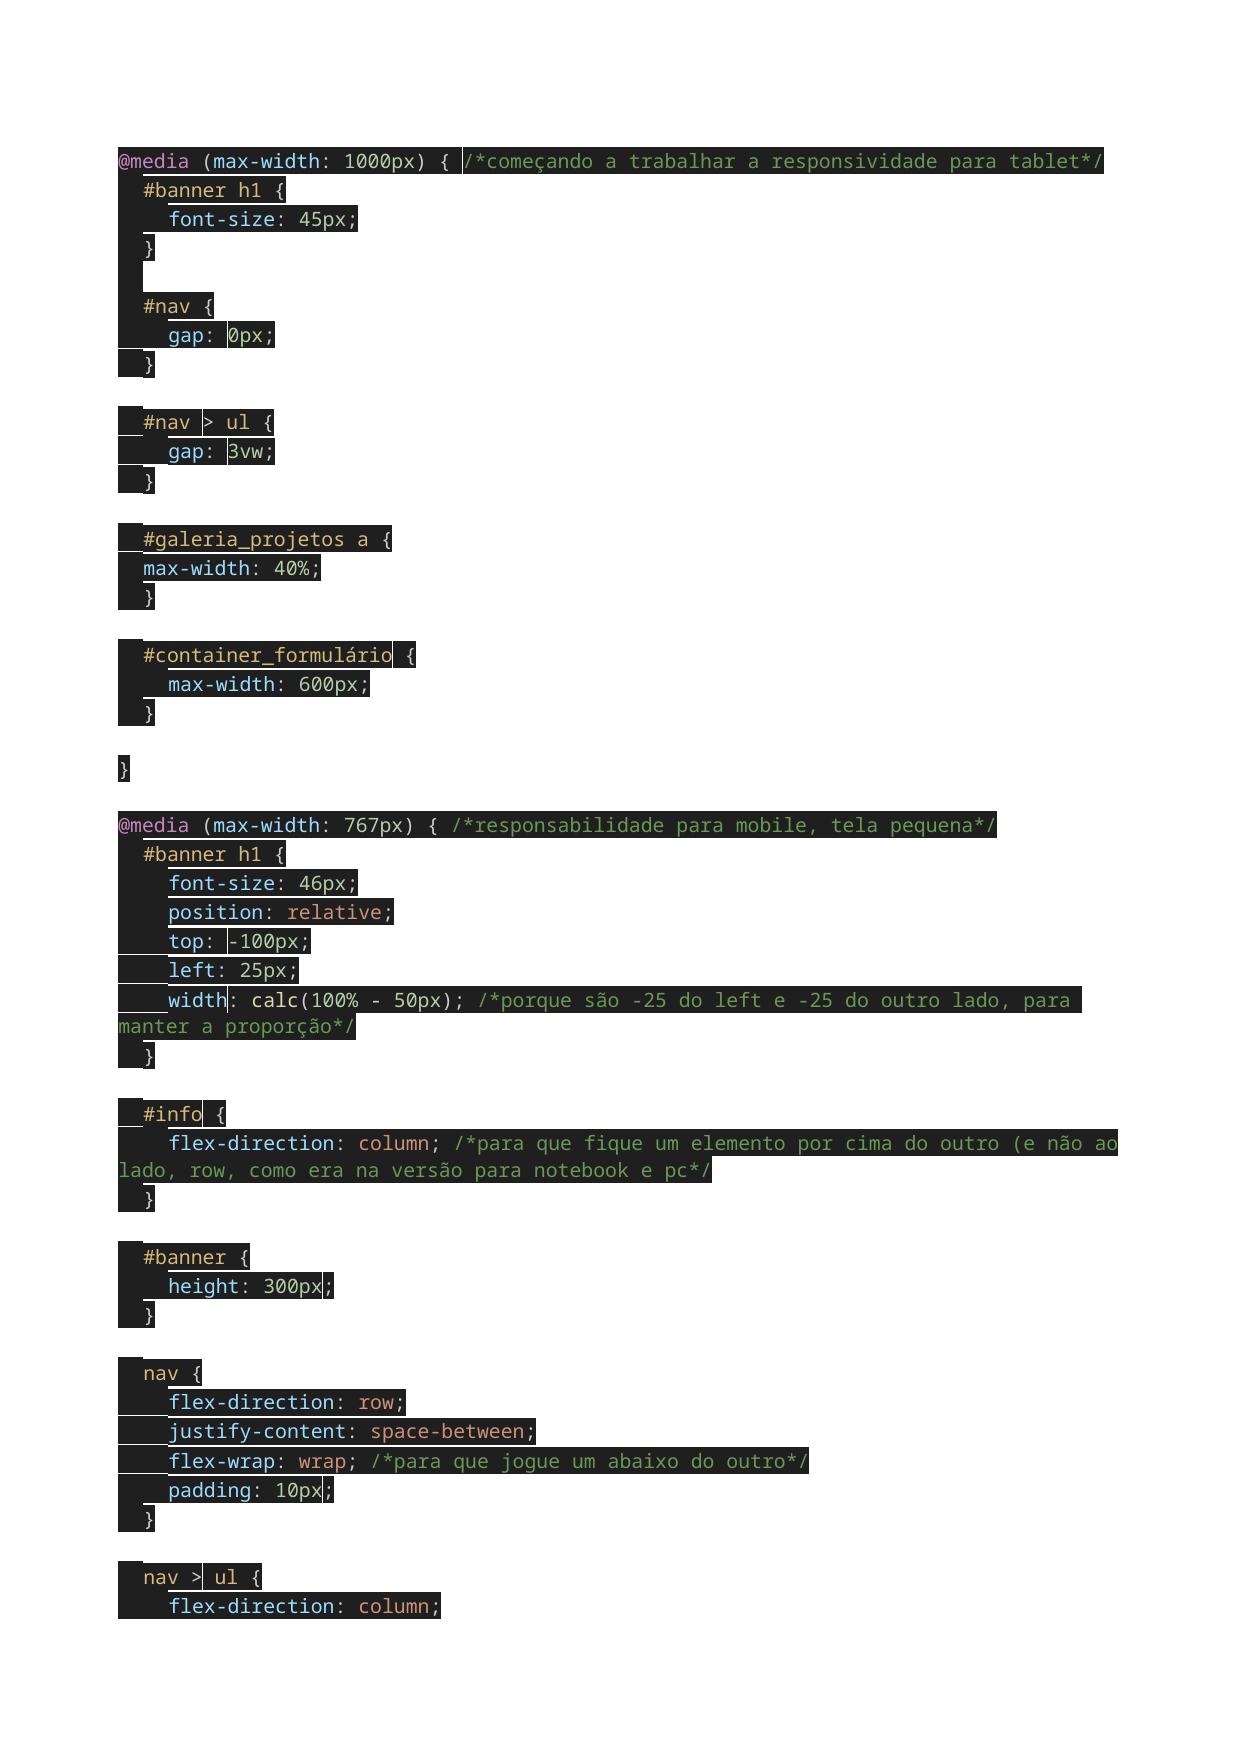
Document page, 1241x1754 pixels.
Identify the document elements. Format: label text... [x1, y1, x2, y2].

text @media (max-width: 1000px) { /*começando a trabalhar a responsividade para tablet*/ [118, 147, 1122, 174]
text } [118, 1503, 1122, 1532]
text height: 300px; [118, 1270, 1122, 1299]
text top: -100px; [118, 925, 1122, 954]
text padding: 10px; [118, 1474, 1122, 1503]
text #banner h1 { [118, 174, 1122, 203]
text @media (max-width: 767px) { /*responsabilidade para mobile, tela pequena*/ [118, 811, 1122, 838]
text } [118, 755, 1122, 782]
text nav { [118, 1357, 1122, 1386]
text max-width: 40%; [118, 552, 1122, 581]
text #nav > ul { [118, 406, 1122, 436]
text #banner h1 { [118, 838, 1122, 867]
text } [118, 1040, 1122, 1069]
text #galeria_projetos a { [118, 523, 1122, 552]
text } [118, 348, 1122, 378]
text flex-wrap: wrap; /*para que jogue um abaixo do outro*/ [118, 1445, 1122, 1474]
text nav > ul { [118, 1561, 1122, 1590]
text font-size: 46px; [118, 867, 1122, 896]
text width: calc(100% - 50px); /*porque são -25 do left e -25 do outro lado, para manter a proporção*/ [118, 984, 1122, 1040]
text gap: 3vw; [118, 436, 1122, 465]
text flex-direction: column; /*para que fique um elemento por cima do outro (e não ao lado, row, como era na versão para notebook e pc*/ [118, 1127, 1122, 1183]
text position: relative; [118, 896, 1122, 925]
text gap: 0px; [118, 319, 1122, 348]
text #container_formulário { [118, 639, 1122, 668]
text #banner { [118, 1241, 1122, 1270]
text } [118, 581, 1122, 610]
text flex-direction: row; [118, 1386, 1122, 1416]
text } [118, 1299, 1122, 1328]
text justify-content: space-between; [118, 1416, 1122, 1445]
text left: 25px; [118, 954, 1122, 984]
text } [118, 1183, 1122, 1212]
text #info { [118, 1098, 1122, 1127]
text flex-direction: column; [118, 1590, 1122, 1619]
text #nav { [118, 290, 1122, 319]
text } [118, 697, 1122, 726]
text font-size: 45px; [118, 203, 1122, 232]
text max-width: 600px; [118, 668, 1122, 697]
text } [118, 465, 1122, 494]
text } [118, 232, 1122, 261]
